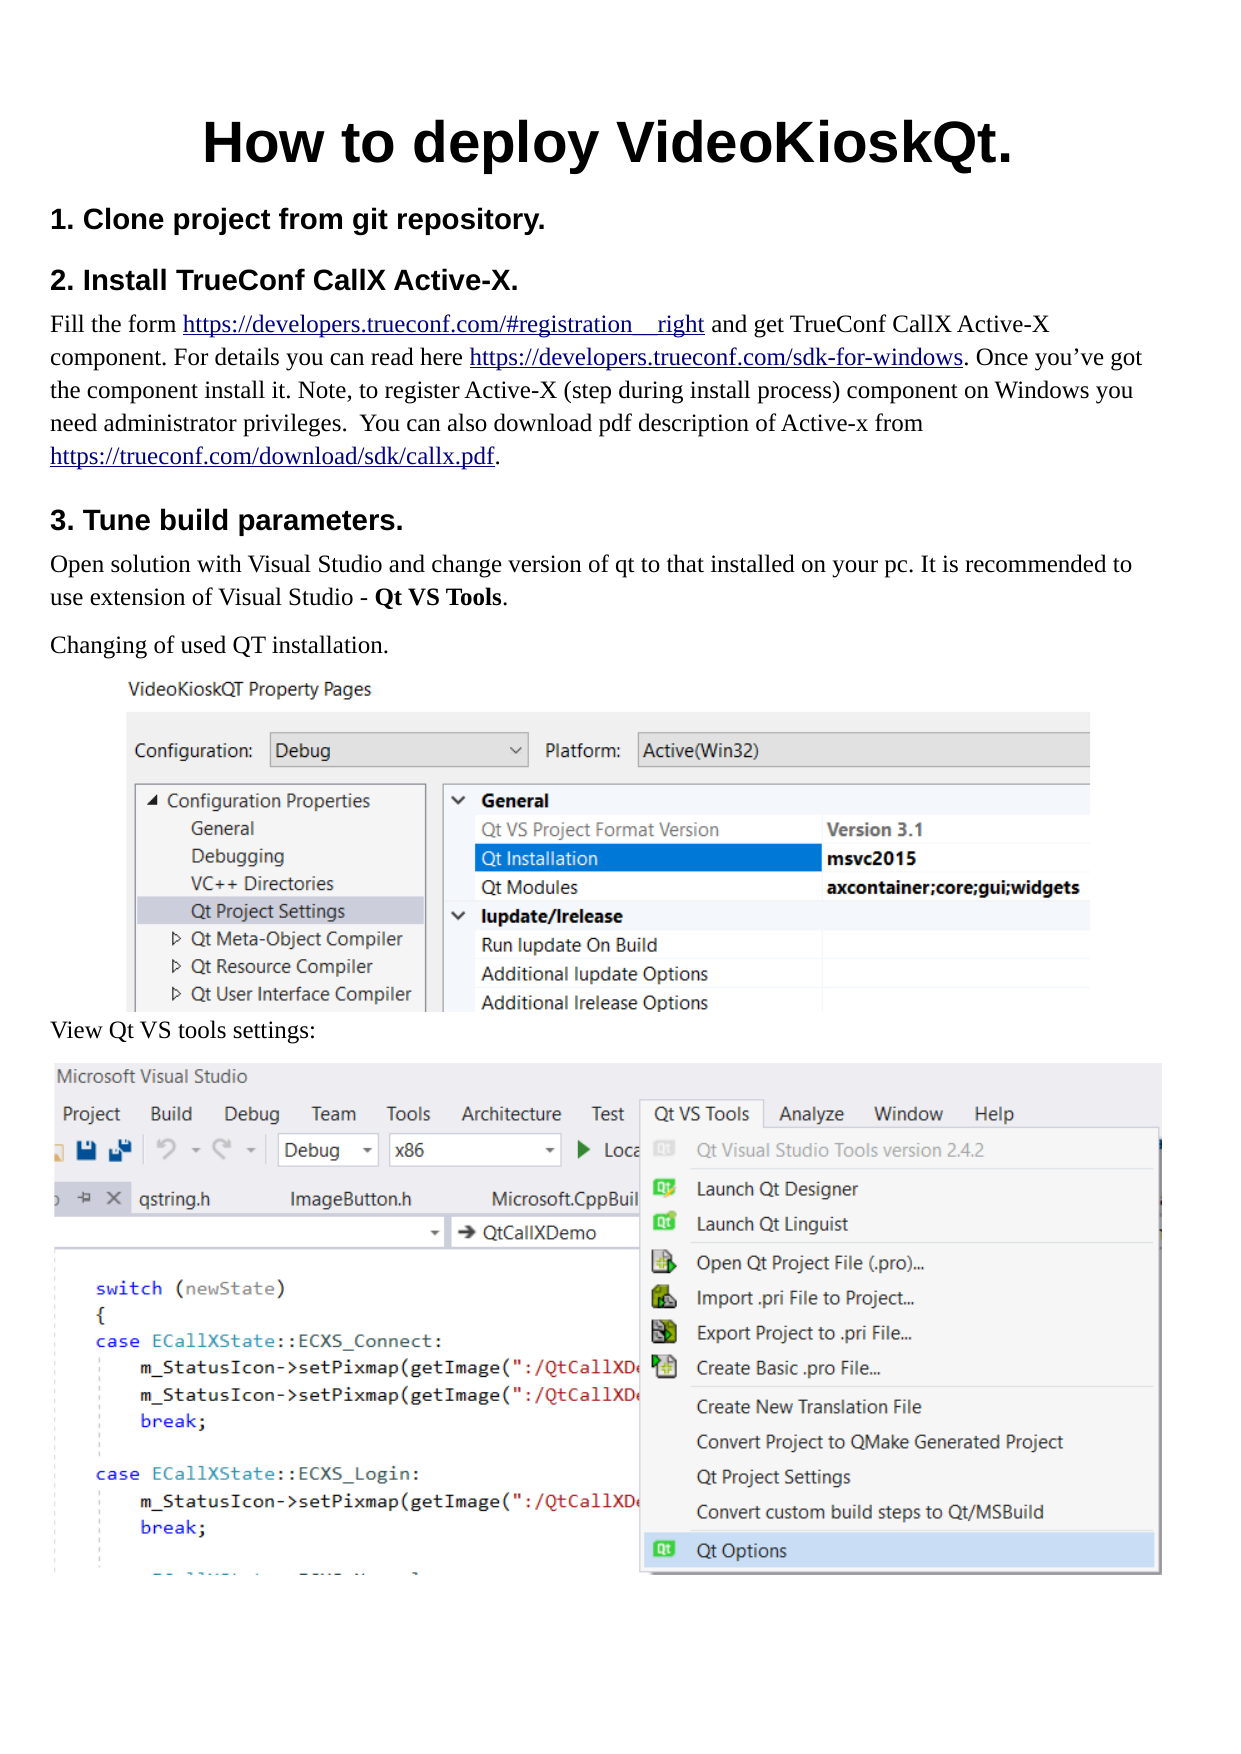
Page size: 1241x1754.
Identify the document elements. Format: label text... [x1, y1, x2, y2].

picture [54, 1063, 1162, 1575]
subtitle 3. Tune build parameters. [50, 503, 1166, 537]
subtitle 2. Install TrueConf CallX Active-X. [50, 262, 1166, 296]
subtitle 1. Clone project from git repository. [50, 202, 1166, 235]
text Changing of used QT installation. [50, 630, 1166, 659]
picture [126, 677, 1091, 1012]
text Fill the form https://developers.trueconf.com/#registration__right and get TrueConf CallX Active-X component. For details you can read here https://developers.trueconf.com/sdk-for-windows. Once you’ve got the component install it. Note, to register Active-X (step during install process) component on Windows you need administrator privileges. You can also download pdf description of Active-x from https://trueconf.com/download/sdk/callx.pdf. [50, 309, 1166, 469]
title How to deploy VideoKioskQt. [50, 107, 1166, 174]
text View Qt VS tools settings: [50, 677, 1166, 1044]
text Open solution with Visual Studio and change version of qt to that installed on your pc. It is recommended to use extension of Visual Studio - Qt VS Tools. [50, 549, 1166, 611]
